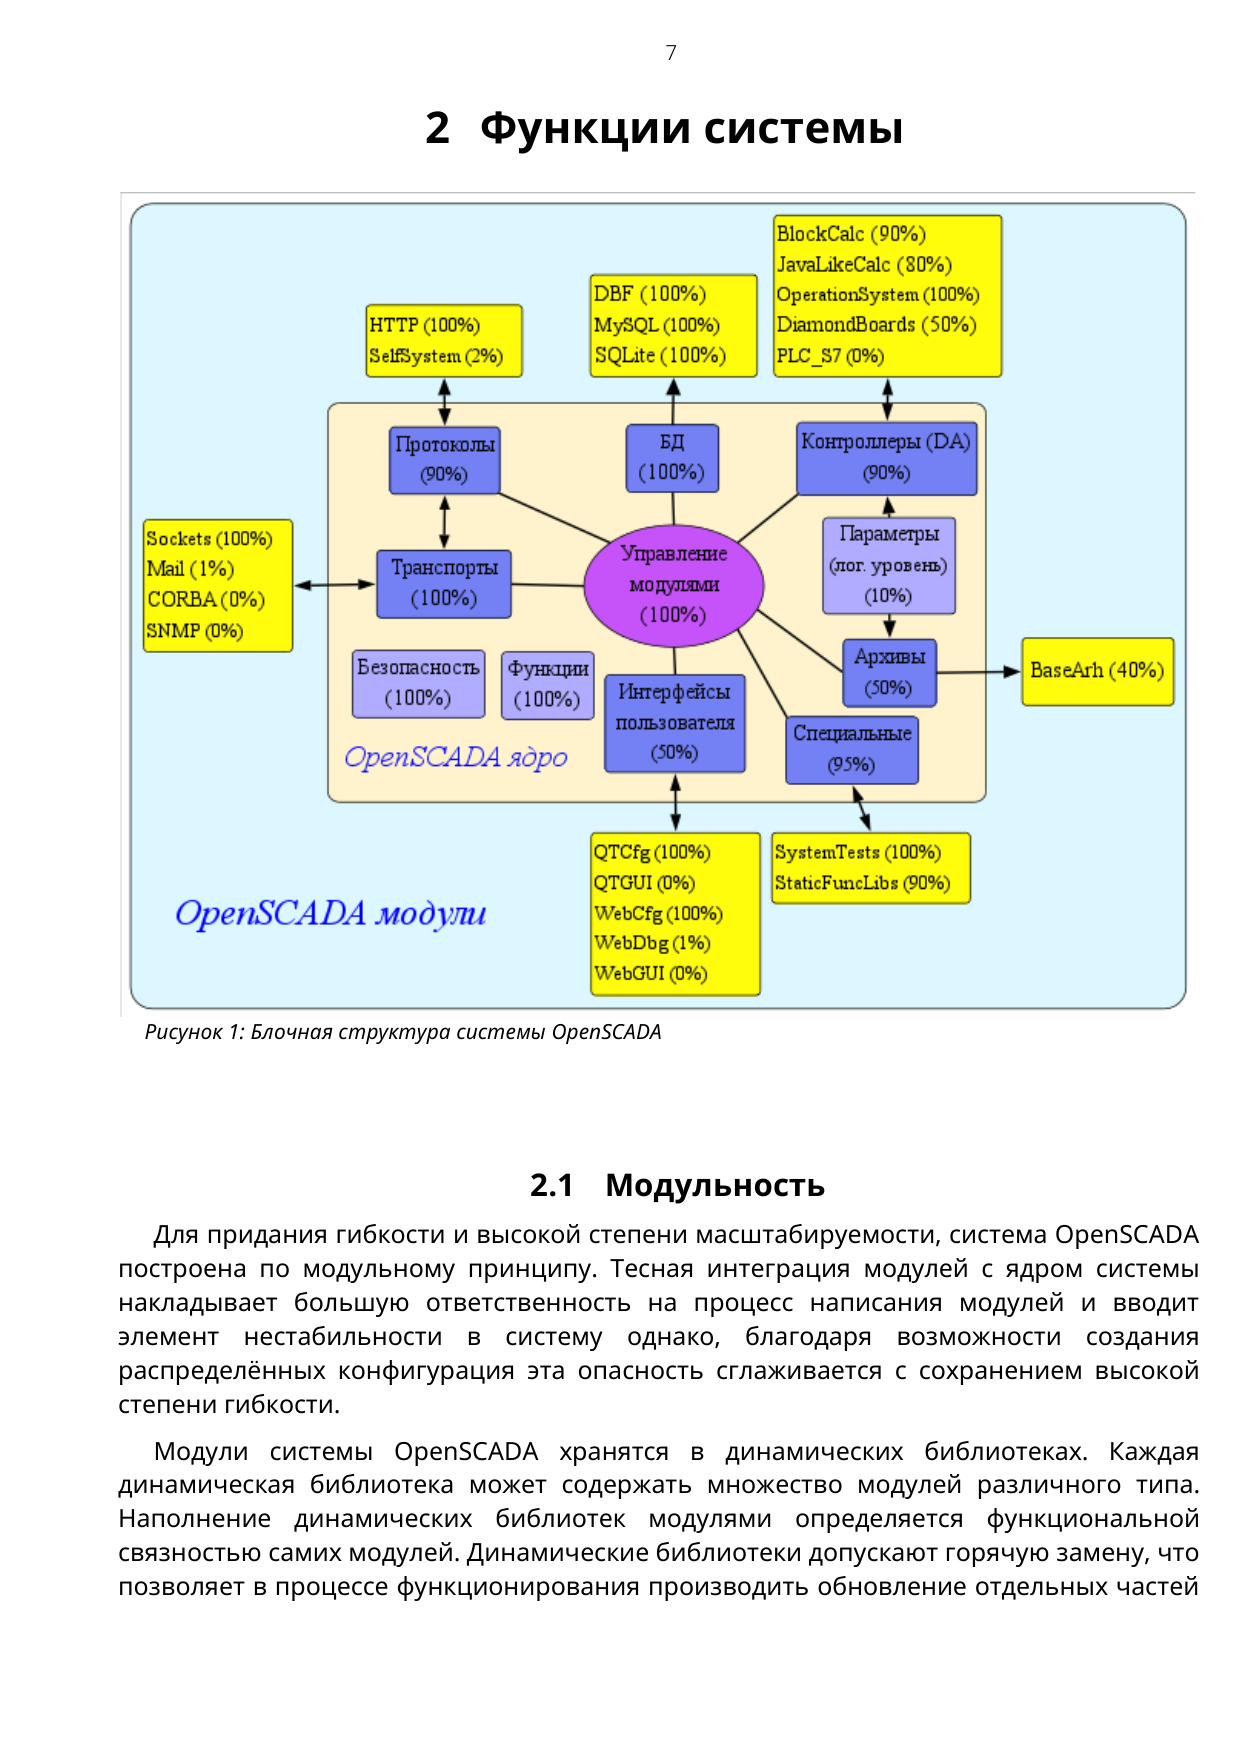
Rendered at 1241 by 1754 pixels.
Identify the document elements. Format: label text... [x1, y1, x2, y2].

text Рисунок 1: Блочная структура системы OpenSCADA [121, 1017, 1196, 1045]
text Для придания гибкости и высокой степени масштабируемости, система OpenSCADA построена по модульному принципу. Тесная интеграция модулей с ядром системы накладывает большую ответственность на процесс написания модулей и вводит элемент нестабильности в систему однако, благодаря возможности создания распределённых конфигурация эта опасность сглаживается с сохранением высокой степени гибкости. [118, 1217, 1201, 1421]
subtitle Модульность [147, 1162, 1201, 1205]
picture [120, 192, 1196, 1017]
subtitle Функции системы [118, 96, 1201, 156]
text Модули системы OpenSCADA хранятся в динамических библиотеках. Каждая динамическая библиотека может содержать множество модулей различного типа. Наполнение динамических библиотек модулями определяется функциональной связностью самих модулей. Динамические библиотеки допускают горячую замену, что позволяет в процессе функционирования производить обновление отдельных частей [118, 1433, 1201, 1603]
